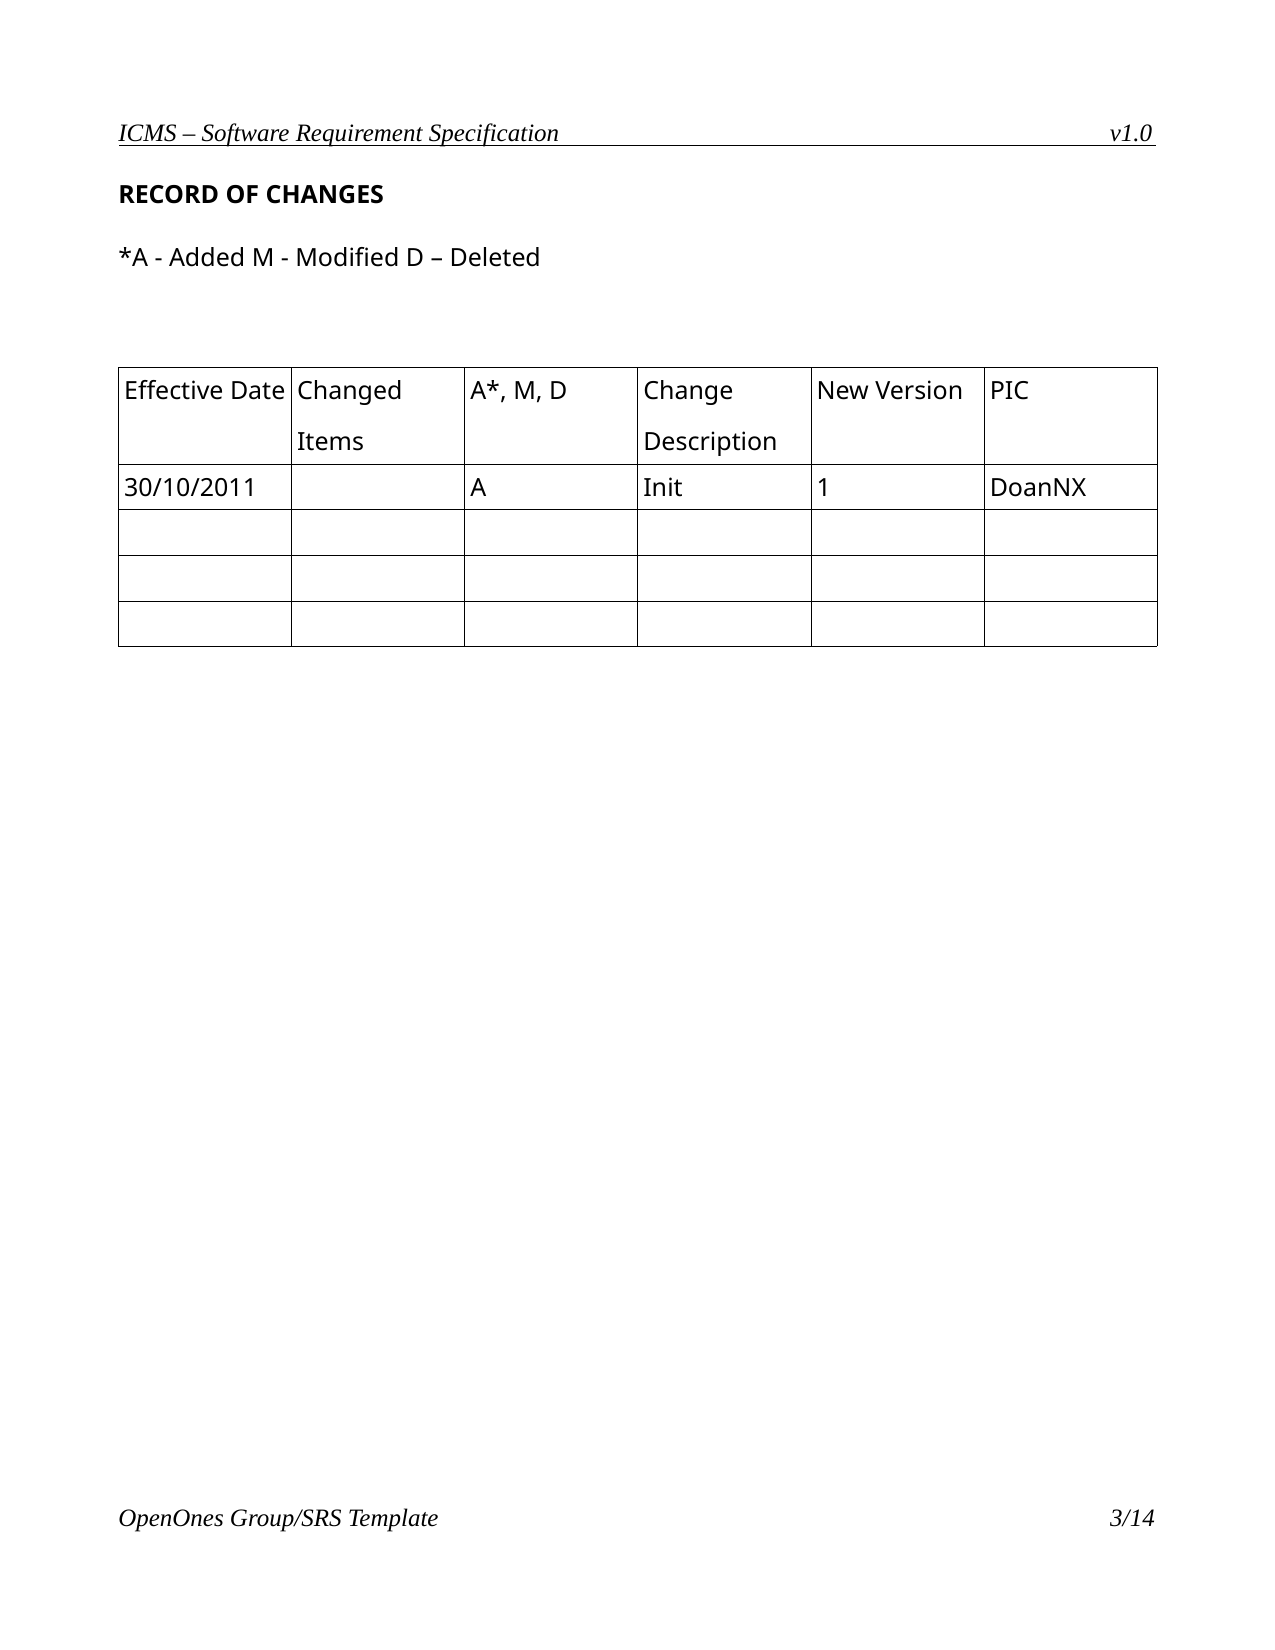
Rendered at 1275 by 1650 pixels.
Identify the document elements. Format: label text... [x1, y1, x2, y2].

table_header PIC [985, 368, 1157, 464]
table_cell [638, 510, 811, 555]
table_header Changed Items [292, 368, 464, 464]
table_header Effective Date [119, 368, 291, 464]
table_cell [985, 510, 1157, 555]
table_cell [292, 556, 464, 601]
table_cell [292, 510, 464, 555]
table_header A*, M, D [465, 368, 637, 464]
table_header New Version [812, 368, 984, 464]
table_cell A [465, 465, 637, 509]
table_cell [465, 602, 637, 646]
table_cell [465, 510, 637, 555]
table_cell [465, 556, 637, 601]
table_cell [292, 602, 464, 646]
table_cell 1 [812, 465, 984, 509]
table_cell [985, 602, 1157, 646]
table_cell [119, 510, 291, 555]
table_cell [812, 510, 984, 555]
table_cell [812, 556, 984, 601]
text *A - Added M - Modified D – Deleted [118, 240, 1157, 274]
table_header Change Description [638, 368, 811, 464]
table_cell [119, 556, 291, 601]
table_cell [812, 602, 984, 646]
table_cell Init [638, 465, 811, 509]
text RECORD OF CHANGES [118, 176, 1157, 210]
table_cell [638, 556, 811, 601]
table_cell [985, 556, 1157, 601]
table_cell [638, 602, 811, 646]
table_cell DoanNX [985, 465, 1157, 509]
table_cell [119, 602, 291, 646]
table_cell [292, 465, 464, 509]
table_cell 30/10/2011 [119, 465, 291, 509]
